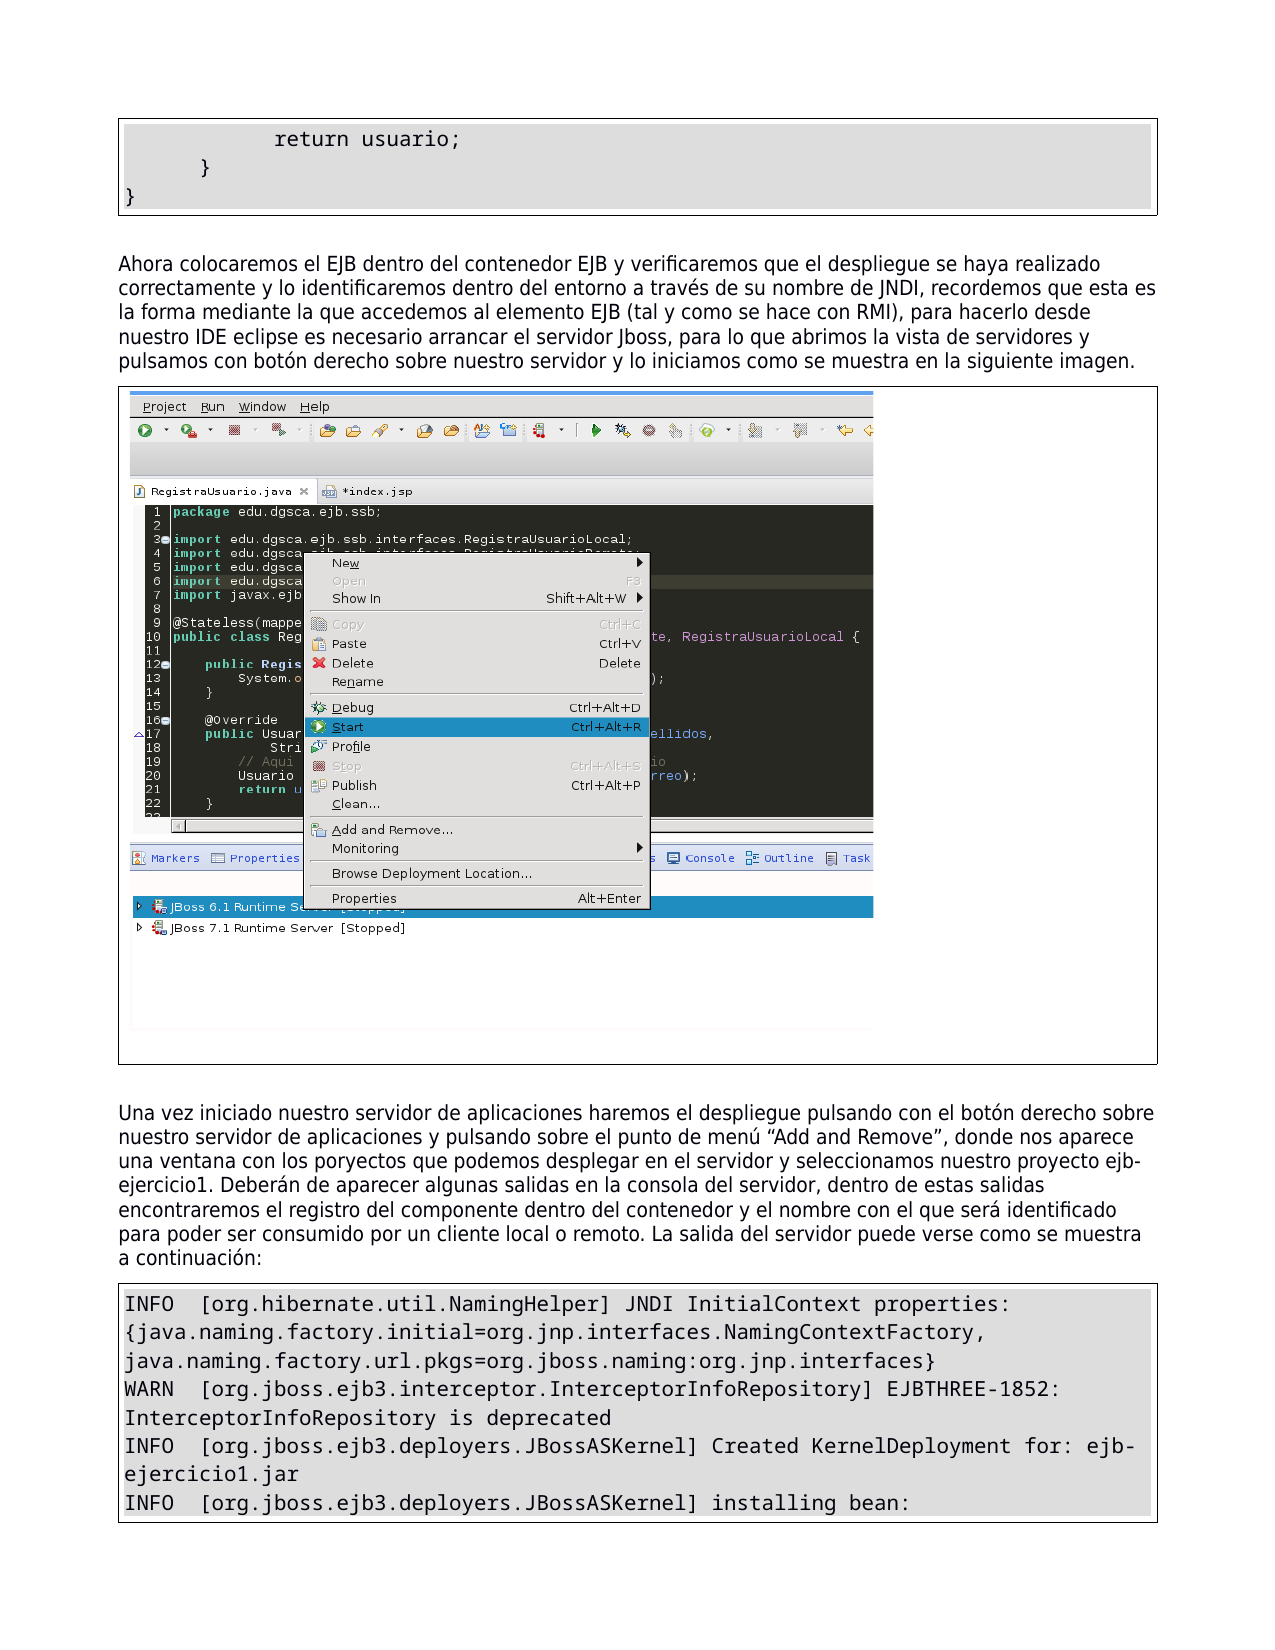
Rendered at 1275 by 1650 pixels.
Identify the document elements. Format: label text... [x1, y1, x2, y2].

picture [129, 391, 874, 1031]
text Ahora colocaremos el EJB dentro del contenedor EJB y verificaremos que el despliegue se haya realizado correctamente y lo identificaremos dentro del entorno a través de su nombre de JNDI, recordemos que esta es la forma mediante la que accedemos al elemento EJB (tal y como se hace con RMI), para hacerlo desde nuestro IDE eclipse es necesario arrancar el servidor Jboss, para lo que abrimos la vista de servidores y pulsamos con botón derecho sobre nuestro servidor y lo iniciamos como se muestra en la siguiente imagen. [118, 252, 1157, 373]
table_header return usuario; } } [119, 119, 1157, 215]
table_header INFO [org.hibernate.util.NamingHelper] JNDI InitialContext properties:{java.naming.factory.initial=org.jnp.interfaces.NamingContextFactory, java.naming.factory.url.pkgs=org.jboss.naming:org.jnp.interfaces} WARN [org.jboss.ejb3.interceptor.InterceptorInfoRepository] EJBTHREE-1852: InterceptorInfoRepository is deprecated INFO [org.jboss.ejb3.deployers.JBossASKernel] Created KernelDeployment for: ejb-ejercicio1.jar INFO [org.jboss.ejb3.deployers.JBossASKernel] installing bean: [119, 1284, 1157, 1522]
text Una vez iniciado nuestro servidor de aplicaciones haremos el despliegue pulsando con el botón derecho sobre nuestro servidor de aplicaciones y pulsando sobre el punto de menú “Add and Remove”, donde nos aparece una ventana con los poryectos que podemos desplegar en el servidor y seleccionamos nuestro proyecto ejb-ejercicio1. Deberán de aparecer algunas salidas en la consola del servidor, dentro de estas salidas encontraremos el registro del componente dentro del contenedor y el nombre con el que será identificado para poder ser consumido por un cliente local o remoto. La salida del servidor puede verse como se muestra a continuación: [118, 1101, 1157, 1271]
table_header [119, 387, 1157, 1064]
